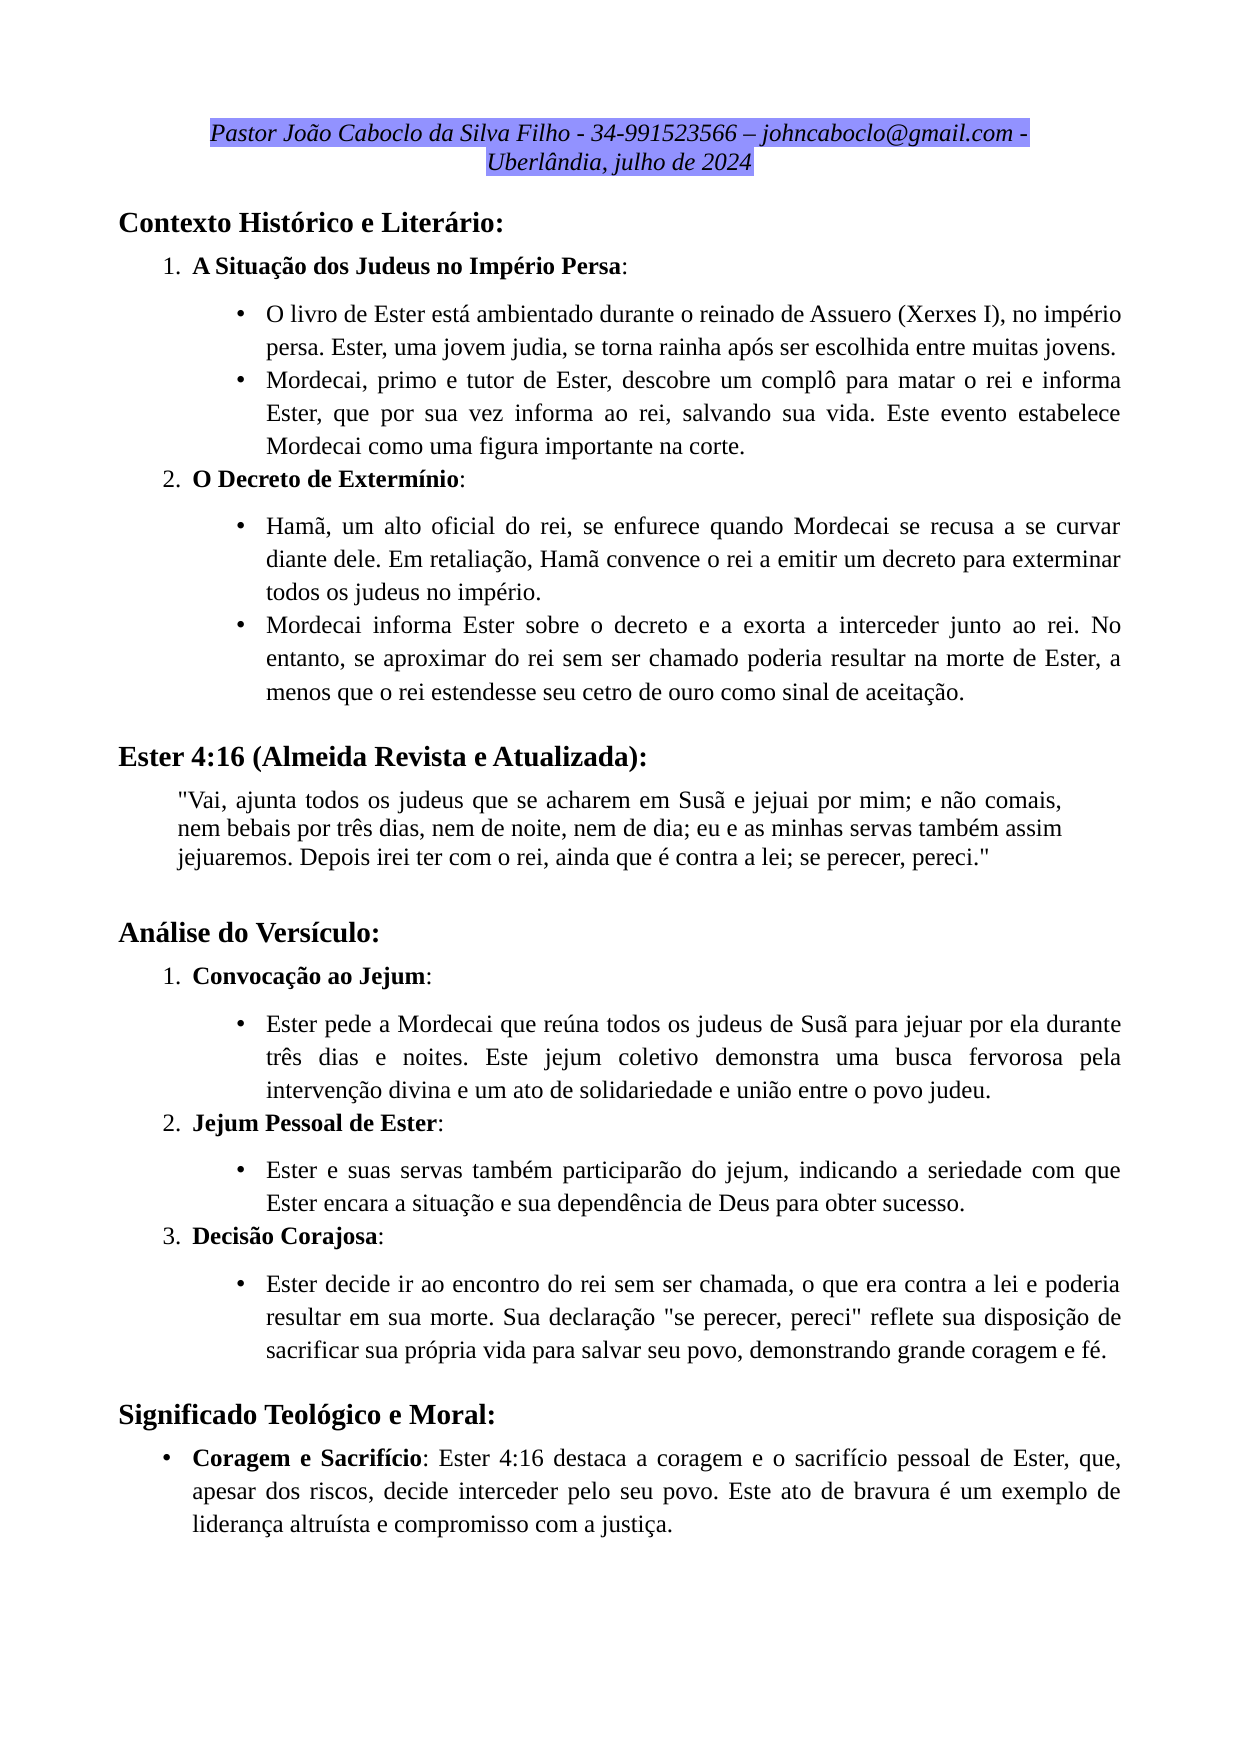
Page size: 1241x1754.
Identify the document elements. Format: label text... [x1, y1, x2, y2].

list Ester e suas servas também participarão do jejum, indicando a seriedade com que Ester encara a situação e sua dependência de Deus para obter sucesso. [236, 1155, 1122, 1217]
list Mordecai informa Ester sobre o decreto e a exorta a interceder junto ao rei. No entanto, se aproximar do rei sem ser chamado poderia resultar na morte de Ester, a menos que o rei estendesse seu cetro de ouro como sinal de aceitação. [236, 611, 1122, 705]
list O Decreto de Extermínio: [162, 464, 1122, 493]
list Ester decide ir ao encontro do rei sem ser chamada, o que era contra a lei e poderia resultar em sua morte. Sua declaração "se perecer, pereci" reflete sua disposição de sacrificar sua própria vida para salvar seu povo, demonstrando grande coragem e fé. [236, 1269, 1122, 1364]
list Coragem e Sacrifício: Ester 4:16 destaca a coragem e o sacrifício pessoal de Ester, que, apesar dos riscos, decide interceder pelo seu povo. Este ato de bravura é um exemplo de liderança altruísta e compromisso com a justiça. [162, 1443, 1122, 1538]
list Decisão Corajosa: [162, 1221, 1122, 1250]
subtitle Significado Teológico e Moral: [118, 1397, 1122, 1431]
list Jejum Pessoal de Ester: [162, 1108, 1122, 1137]
text "Vai, ajunta todos os judeus que se acharem em Susã e jejuai por mim; e não comais, nem bebais por três dias, nem de noite, nem de dia; eu e as minhas servas também assim jejuaremos. Depois irei ter com o rei, ainda que é contra a lei; se perecer, pereci." [177, 785, 1063, 871]
subtitle Ester 4:16 (Almeida Revista e Atualizada): [118, 739, 1122, 772]
subtitle Análise do Versículo: [118, 915, 1122, 949]
list A Situação dos Judeus no Império Persa: [162, 251, 1122, 280]
list Hamã, um alto oficial do rei, se enfurece quando Mordecai se recusa a se curvar diante dele. Em retaliação, Hamã convence o rei a emitir um decreto para exterminar todos os judeus no império. [236, 511, 1122, 606]
subtitle Contexto Histórico e Literário: [118, 205, 1122, 239]
list Ester pede a Mordecai que reúna todos os judeus de Susã para jejuar por ela durante três dias e noites. Este jejum coletivo demonstra uma busca fervorosa pela intervenção divina e um ato de solidariedade e união entre o povo judeu. [236, 1009, 1122, 1103]
list O livro de Ester está ambientado durante o reinado de Assuero (Xerxes I), no império persa. Ester, uma jovem judia, se torna rainha após ser escolhida entre muitas jovens. [236, 299, 1122, 361]
list Mordecai, primo e tutor de Ester, descobre um complô para matar o rei e informa Ester, que por sua vez informa ao rei, salvando sua vida. Este evento estabelece Mordecai como uma figura importante na corte. [236, 365, 1122, 459]
list Convocação ao Jejum: [162, 961, 1122, 990]
